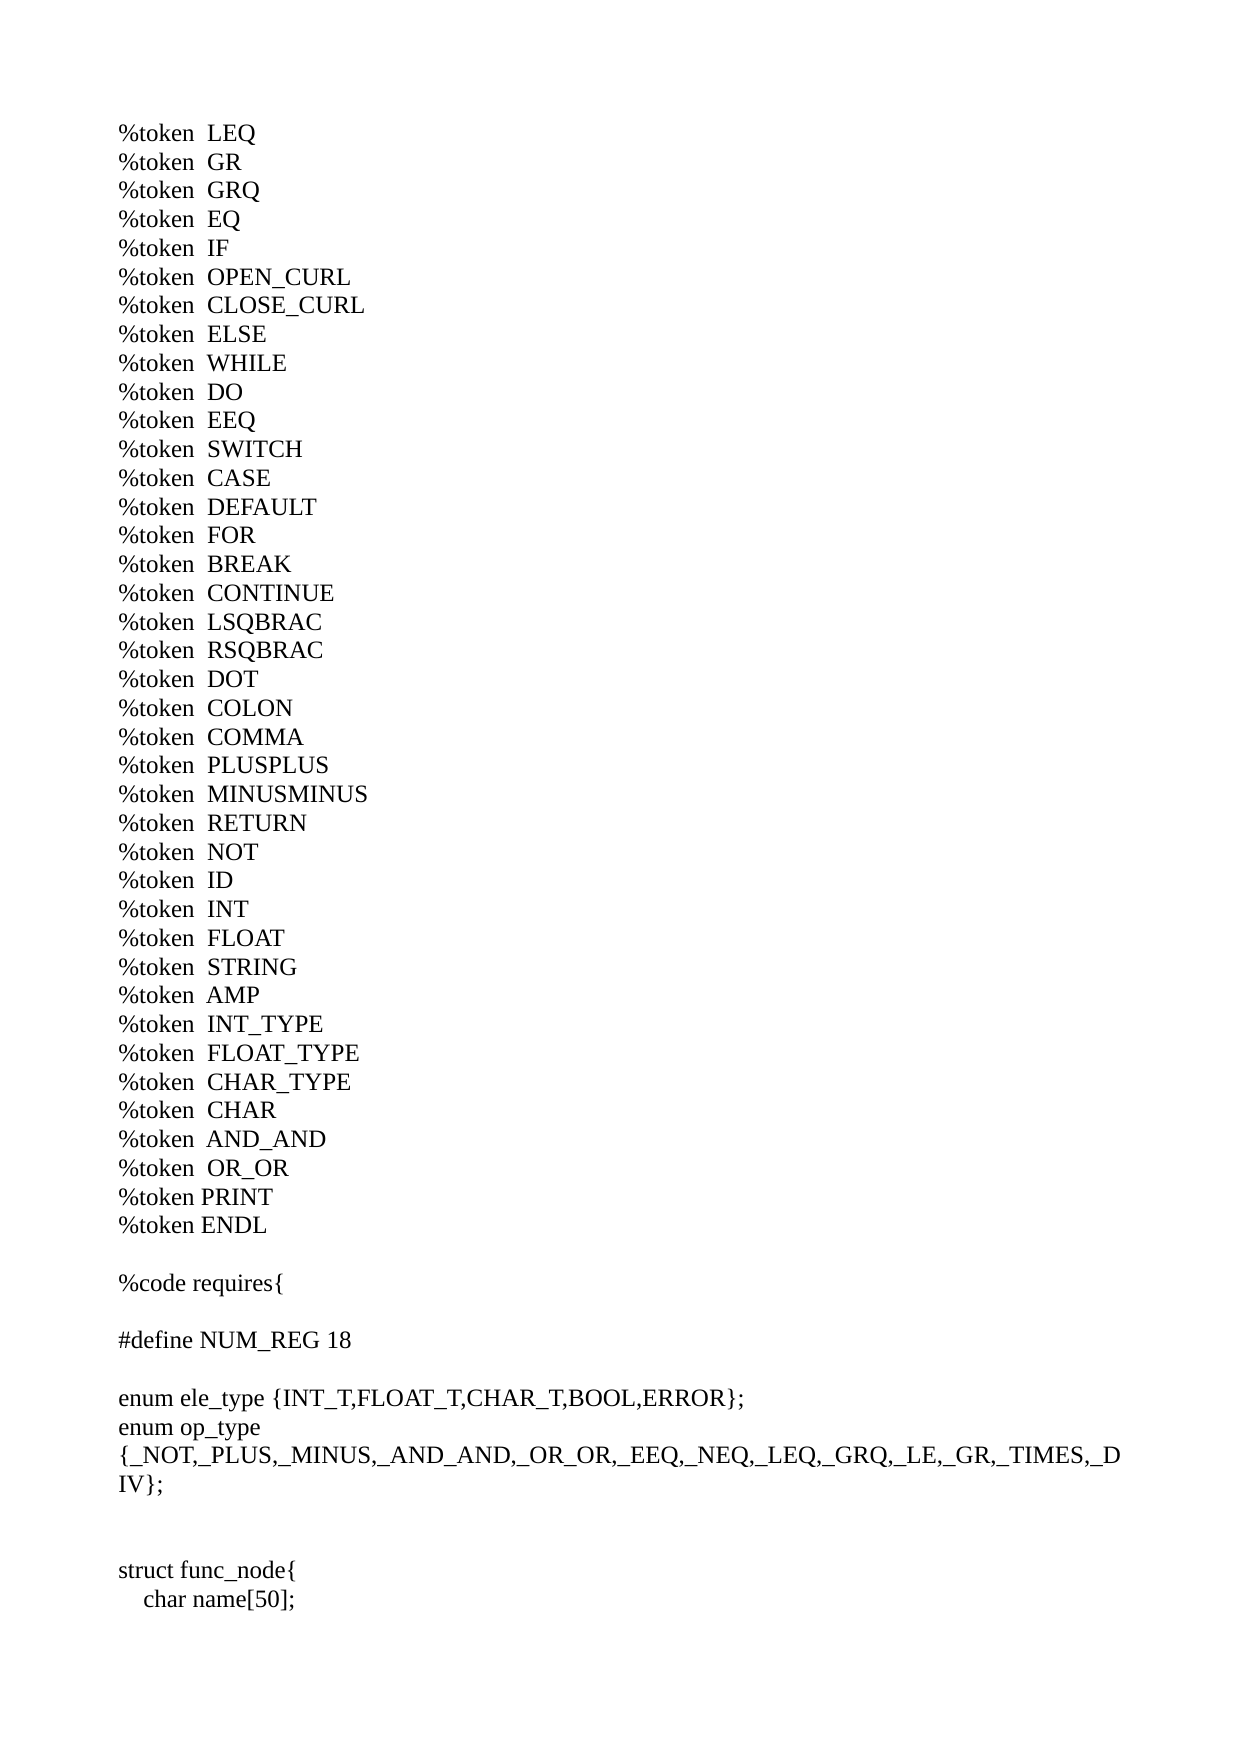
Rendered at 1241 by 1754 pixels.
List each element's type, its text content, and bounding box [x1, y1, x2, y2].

text %token PLUSPLUS [118, 751, 1122, 779]
text %token CHAR_TYPE [118, 1067, 1122, 1096]
text %token DO [118, 377, 1122, 406]
text %token ELSE [118, 319, 1122, 348]
text %token ID [118, 866, 1122, 894]
text %token AMP [118, 981, 1122, 1009]
text %token PRINT [118, 1182, 1122, 1211]
text char name[50]; [118, 1584, 1122, 1613]
text enum ele_type {INT_T,FLOAT_T,CHAR_T,BOOL,ERROR}; [118, 1383, 1122, 1412]
text %token GR [118, 147, 1122, 176]
text %token DEFAULT [118, 492, 1122, 521]
text %token IF [118, 233, 1122, 262]
text %token CHAR [118, 1096, 1122, 1124]
text #define NUM_REG 18 [118, 1326, 1122, 1354]
text %token RSQBRAC [118, 636, 1122, 664]
text enum op_type {_NOT,_PLUS,_MINUS,_AND_AND,_OR_OR,_EEQ,_NEQ,_LEQ,_GRQ,_LE,_GR,_TIMES,_DIV}; [118, 1412, 1122, 1498]
text %token OPEN_CURL [118, 262, 1122, 291]
text %token FLOAT [118, 923, 1122, 952]
text %token LSQBRAC [118, 607, 1122, 636]
text %token BREAK [118, 549, 1122, 578]
text %token LEQ [118, 118, 1122, 147]
text %token SWITCH [118, 434, 1122, 463]
text %token AND_AND [118, 1124, 1122, 1153]
text %token INT [118, 894, 1122, 923]
text %token DOT [118, 664, 1122, 693]
text %token WHILE [118, 348, 1122, 377]
text %token COMMA [118, 722, 1122, 751]
text %token OR_OR [118, 1153, 1122, 1182]
text %token MINUSMINUS [118, 779, 1122, 808]
text %token COLON [118, 693, 1122, 722]
text %token FLOAT_TYPE [118, 1038, 1122, 1067]
text %token CONTINUE [118, 578, 1122, 607]
text %token RETURN [118, 808, 1122, 837]
text %code requires{ [118, 1268, 1122, 1297]
text %token CASE [118, 463, 1122, 492]
text %token INT_TYPE [118, 1009, 1122, 1038]
text %token ENDL [118, 1211, 1122, 1239]
text %token CLOSE_CURL [118, 291, 1122, 319]
text %token GRQ [118, 176, 1122, 204]
text %token EQ [118, 204, 1122, 233]
text %token EEQ [118, 406, 1122, 434]
text %token FOR [118, 521, 1122, 549]
text struct func_node{ [118, 1556, 1122, 1584]
text %token NOT [118, 837, 1122, 866]
text %token STRING [118, 952, 1122, 981]
